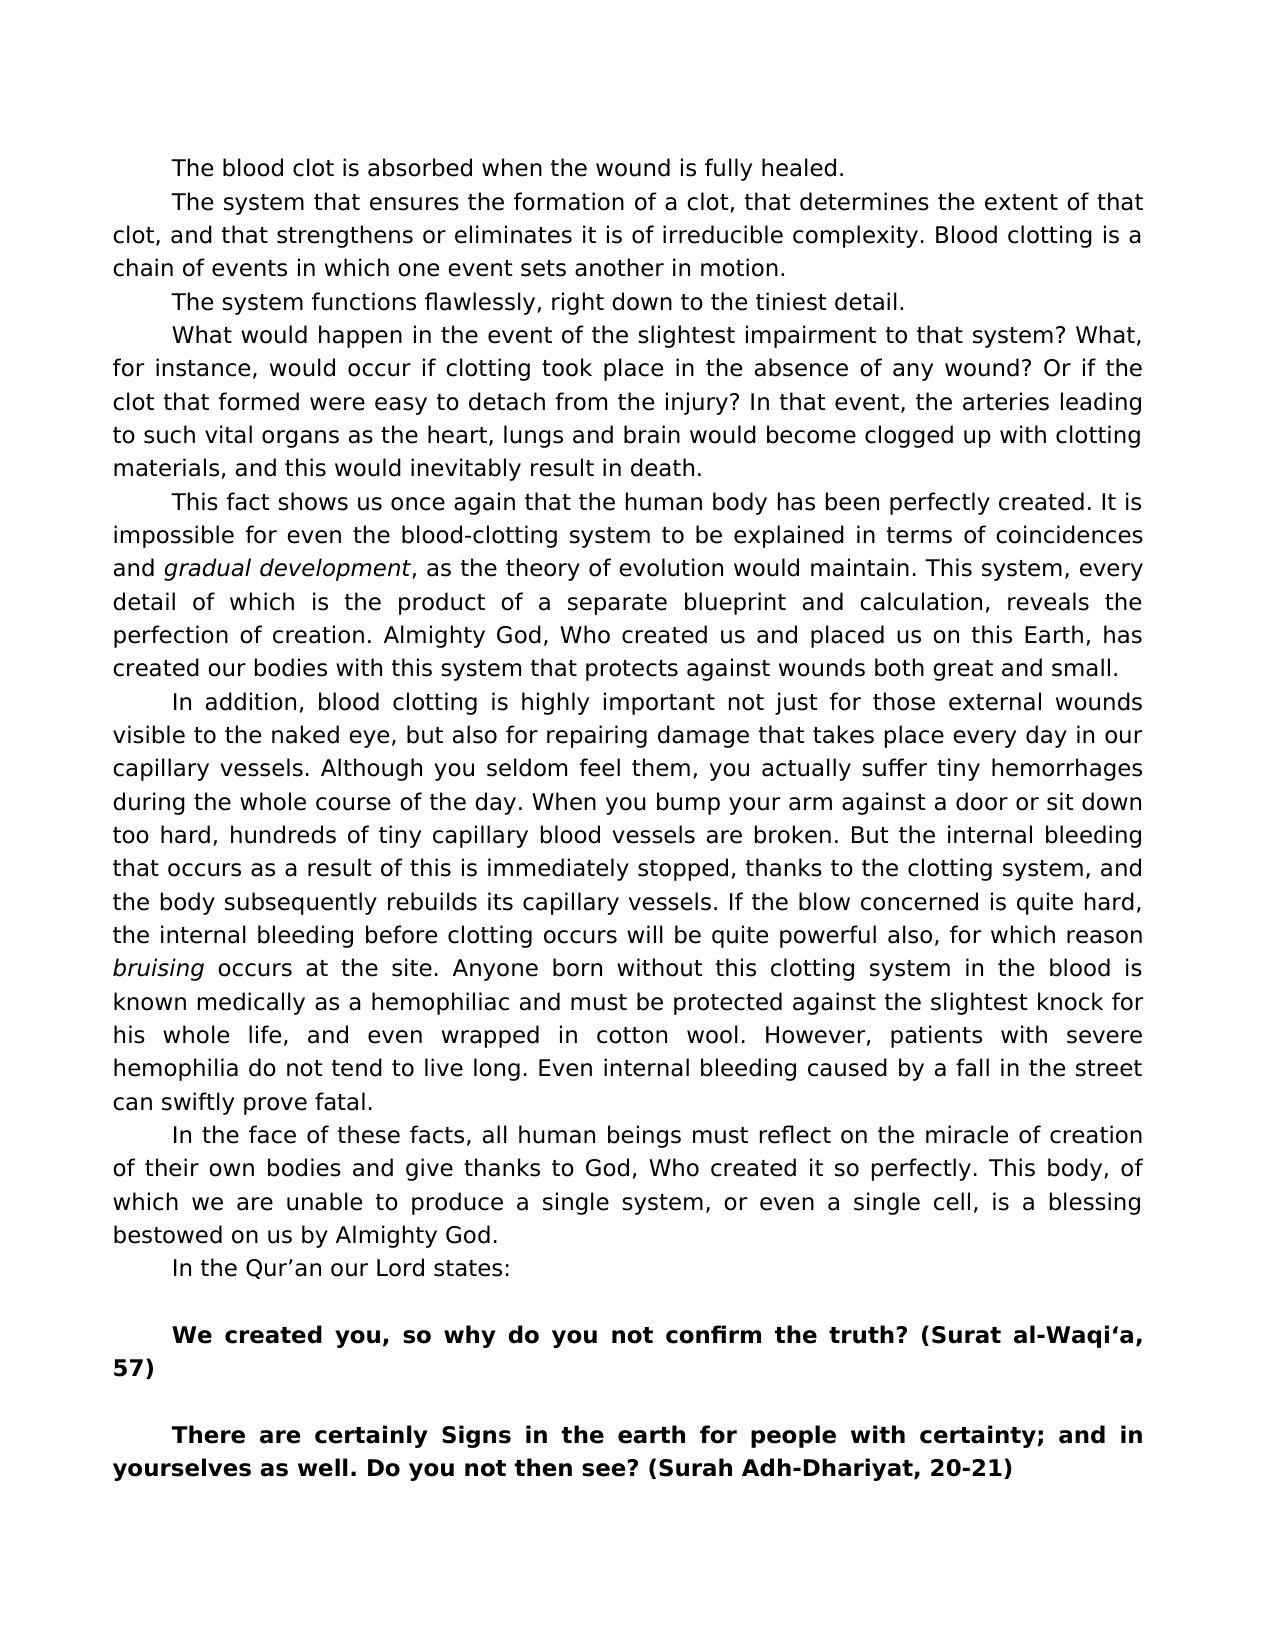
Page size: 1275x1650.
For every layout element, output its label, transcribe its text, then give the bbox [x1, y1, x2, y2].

text In the Qur’an our Lord states: [112, 1250, 1145, 1283]
text The system functions flawlessly, right down to the tiniest detail. [112, 283, 1145, 317]
text The system that ensures the formation of a clot, that determines the extent of that clot, and that strengthens or eliminates it is of irreducible complexity. Blood clotting is a chain of events in which one event sets another in motion. [112, 183, 1145, 283]
text This fact shows us once again that the human body has been perfectly created. It is impossible for even the blood-clotting system to be explained in terms of coincidences and gradual development, as the theory of evolution would maintain. This system, every detail of which is the product of a separate blueprint and calculation, reveals the perfection of creation. Almighty God, Who created us and placed us on this Earth, has created our bodies with this system that protects against wounds both great and small. [112, 483, 1145, 683]
text What would happen in the event of the slightest impairment to that system? What, for instance, would occur if clotting took place in the absence of any wound? Or if the clot that formed were easy to detach from the injury? In that event, the arteries leading to such vital organs as the heart, lungs and brain would become clogged up with clotting materials, and this would inevitably result in death. [112, 317, 1145, 483]
text In the face of these facts, all human beings must reflect on the miracle of creation of their own bodies and give thanks to God, Who created it so perfectly. This body, of which we are unable to produce a single system, or even a single cell, is a blessing bestowed on us by Almighty God. [112, 1117, 1145, 1250]
text The blood clot is absorbed when the wound is fully healed. [112, 150, 1145, 183]
text We created you, so why do you not confirm the truth? (Surat al-Waqi‘a, 57) [112, 1317, 1145, 1383]
text In addition, blood clotting is highly important not just for those external wounds visible to the naked eye, but also for repairing damage that takes place every day in our capillary vessels. Although you seldom feel them, you actually suffer tiny hemorrhages during the whole course of the day. When you bump your arm against a door or sit down too hard, hundreds of tiny capillary blood vessels are broken. But the internal bleeding that occurs as a result of this is immediately stopped, thanks to the clotting system, and the body subsequently rebuilds its capillary vessels. If the blow concerned is quite hard, the internal bleeding before clotting occurs will be quite powerful also, for which reason bruising occurs at the site. Anyone born without this clotting system in the blood is known medically as a hemophiliac and must be protected against the slightest knock for his whole life, and even wrapped in cotton wool. However, patients with severe hemophilia do not tend to live long. Even internal bleeding caused by a fall in the street can swiftly prove fatal. [112, 683, 1145, 1117]
text There are certainly Signs in the earth for people with certainty; and in yourselves as well. Do you not then see? (Surah Adh-Dhariyat, 20-21) [112, 1417, 1145, 1483]
